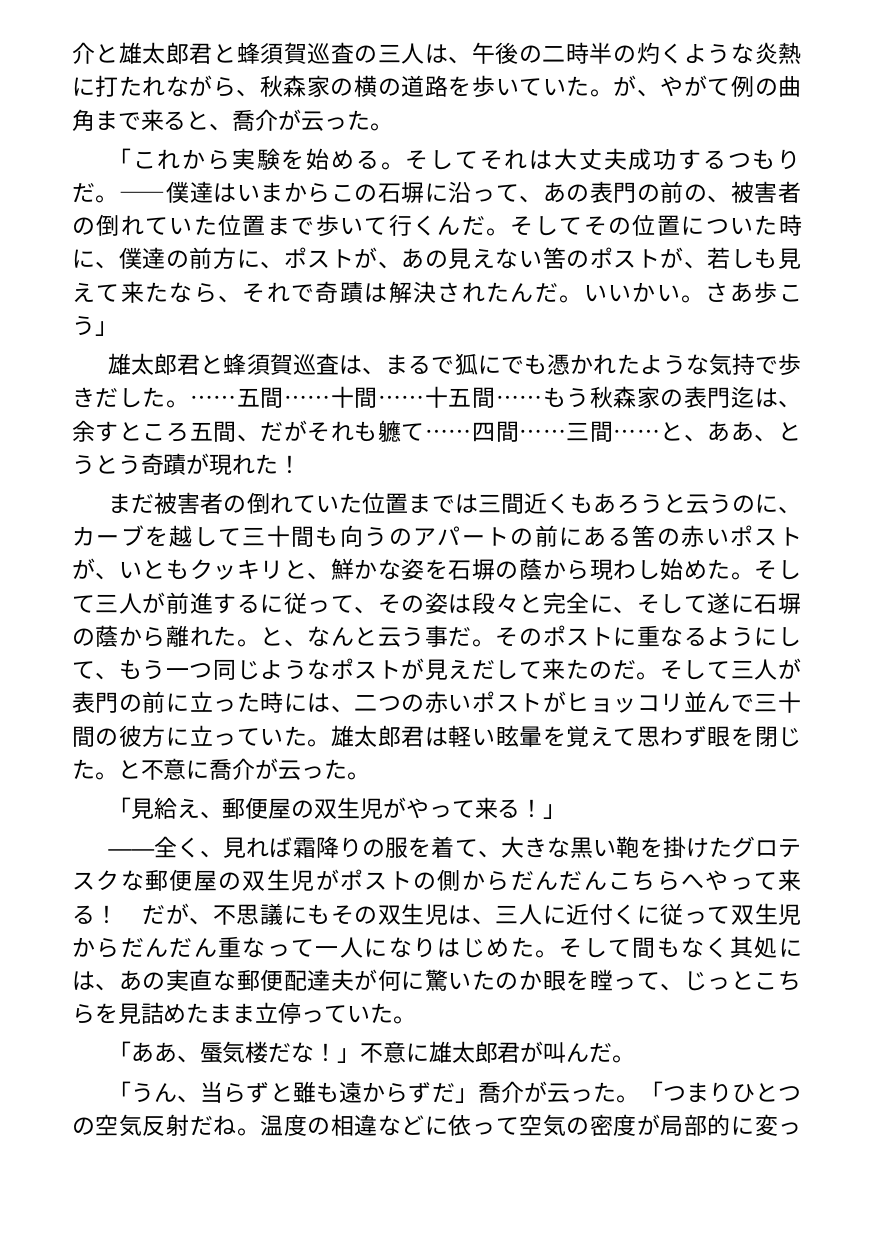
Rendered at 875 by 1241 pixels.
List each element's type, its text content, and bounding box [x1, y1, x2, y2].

text ――全く、見れば霜降りの服を着て、大きな黒い鞄を掛けたグロテスクな郵便屋の双生児がポストの側からだんだんこちらへやって来る！ だが、不思議にもその双生児は、三人に近付くに従って双生児からだんだん重なって一人になりはじめた。そして間もなく其処には、あの実直な郵便配達夫が何に驚いたのか眼を瞠って、じっとこちらを見詰めたまま立停っていた。 [72, 830, 802, 1029]
text 「うん、当らずと雖も遠からずだ」喬介が云った。「つまりひとつの空気反射だね。温度の相違などに依って空気の密度が局部的に変っ [72, 1074, 802, 1141]
text 「ああ、蜃気楼だな！」不意に雄太郎君が叫んだ。 [72, 1035, 802, 1068]
text 「見給え、郵便屋の双生児がやって来る！」 [72, 791, 802, 824]
text 介と雄太郎君と蜂須賀巡査の三人は、午後の二時半の灼くような炎熱に打たれながら、秋森家の横の道路を歩いていた。が、やがて例の曲角まで来ると、喬介が云った。 [72, 36, 802, 136]
text まだ被害者の倒れていた位置までは三間近くもあろうと云うのに、カーブを越して三十間も向うのアパートの前にある筈の赤いポストが、いともクッキリと、鮮かな姿を石塀の蔭から現わし始めた。そして三人が前進するに従って、その姿は段々と完全に、そして遂に石塀の蔭から離れた。と、なんと云う事だ。そのポストに重なるようにして、もう一つ同じようなポストが見えだして来たのだ。そして三人が表門の前に立った時には、二つの赤いポストがヒョッコリ並んで三十間の彼方に立っていた。雄太郎君は軽い眩暈を覚えて思わず眼を閉じた。と不意に喬介が云った。 [72, 486, 802, 785]
text 雄太郎君と蜂須賀巡査は、まるで狐にでも憑かれたような気持で歩きだした。……五間……十間……十五間……もう秋森家の表門迄は、余すところ五間、だがそれも軈て……四間……三間……と、ああ、とうとう奇蹟が現れた！ [72, 347, 802, 480]
text 「これから実験を始める。そしてそれは大丈夫成功するつもりだ。――僕達はいまからこの石塀に沿って、あの表門の前の、被害者の倒れていた位置まで歩いて行くんだ。そしてその位置についた時に、僕達の前方に、ポストが、あの見えない筈のポストが、若しも見えて来たなら、それで奇蹟は解決されたんだ。いいかい。さあ歩こう」 [72, 142, 802, 341]
